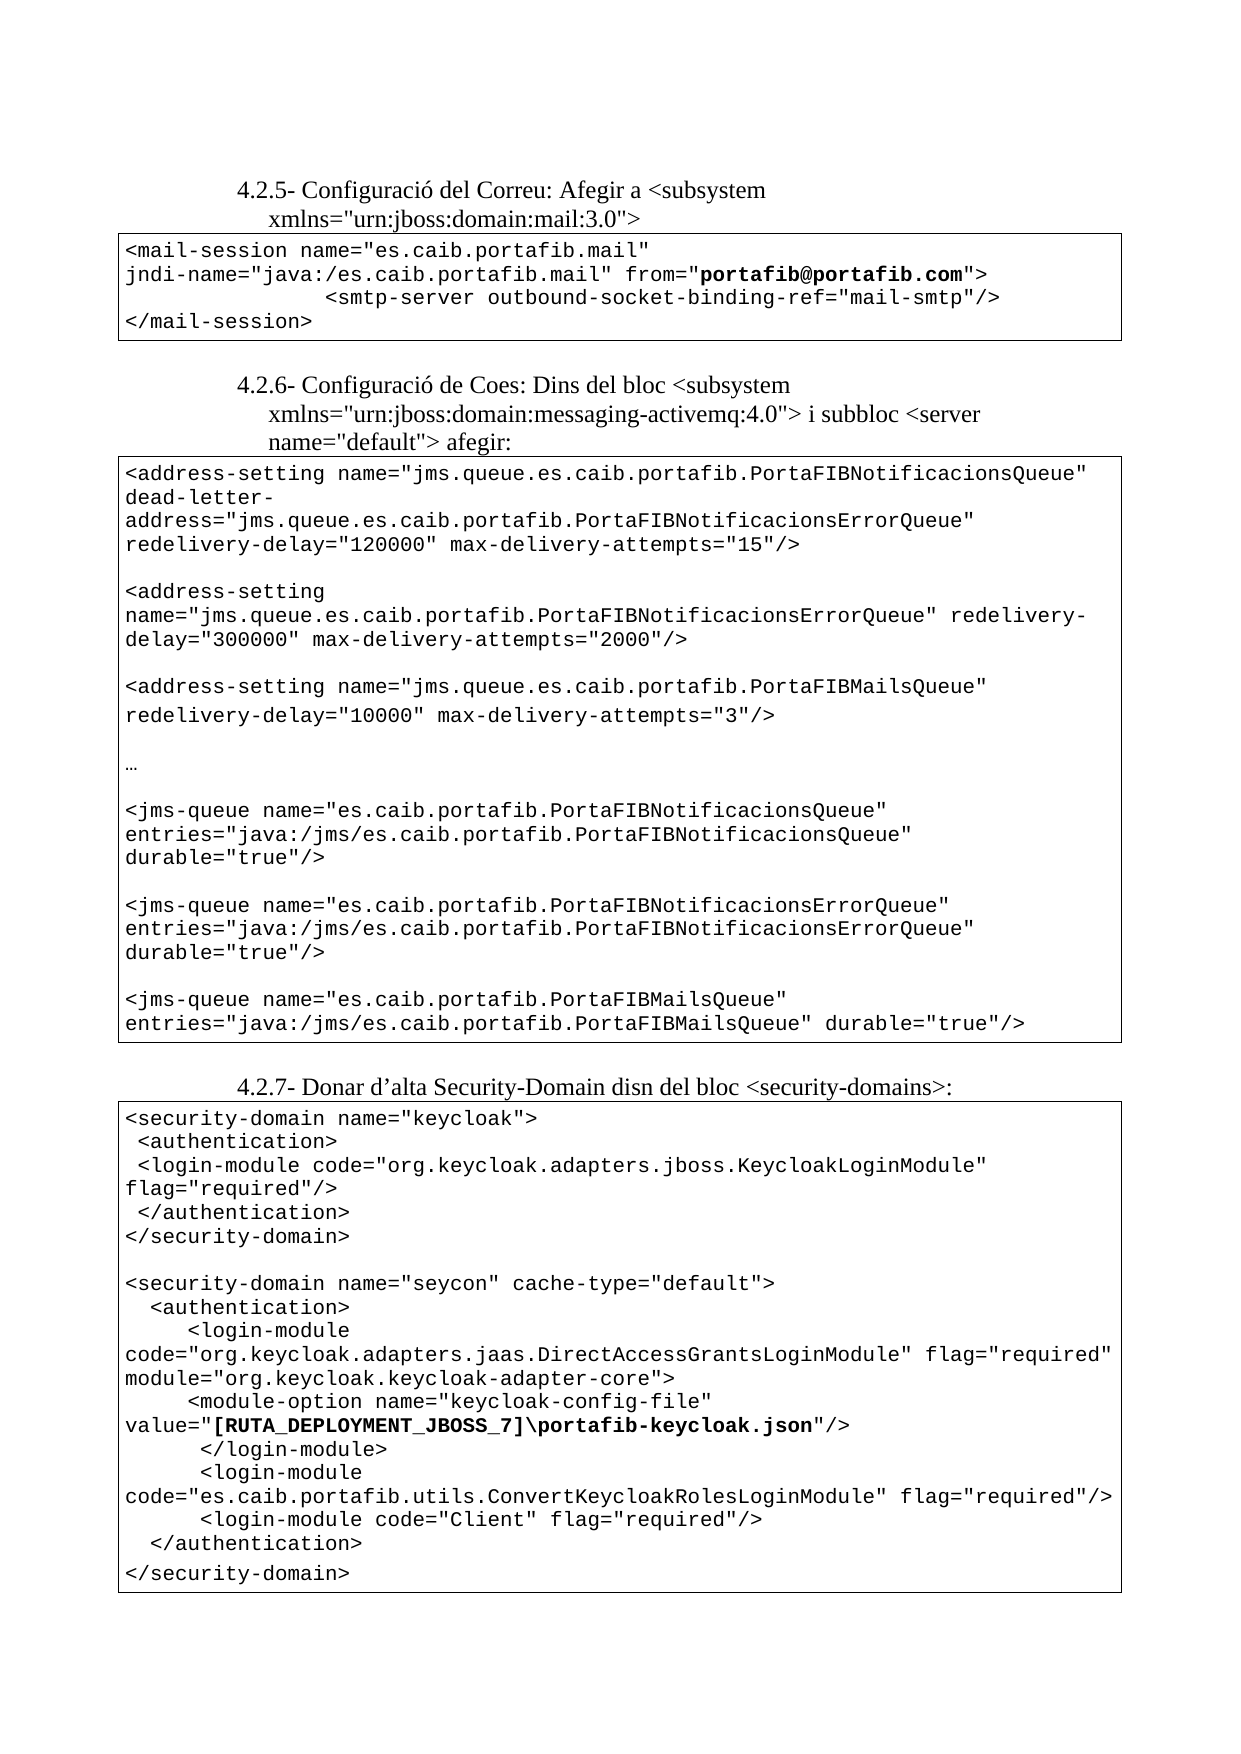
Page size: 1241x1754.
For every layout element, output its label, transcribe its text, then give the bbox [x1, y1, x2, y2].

list Donar d’alta Security-Domain disn del bloc <security-domains>: [231, 1072, 1122, 1101]
table_header <address-setting name="jms.queue.es.caib.portafib.PortaFIBNotificacionsQueue" dead-letter-address="jms.queue.es.caib.portafib.PortaFIBNotificacionsErrorQueue" redelivery-delay="120000" max-delivery-attempts="15"/> <address-setting name="jms.queue.es.caib.portafib.PortaFIBNotificacionsErrorQueue" redelivery-delay="300000" max-delivery-attempts="2000"/> <address-setting name="jms.queue.es.caib.portafib.PortaFIBMailsQueue" redelivery-delay="10000" max-delivery-attempts="3"/> … <jms-queue name="es.caib.portafib.PortaFIBNotificacionsQueue" entries="java:/jms/es.caib.portafib.PortaFIBNotificacionsQueue" durable="true"/> <jms-queue name="es.caib.portafib.PortaFIBNotificacionsErrorQueue" entries="java:/jms/es.caib.portafib.PortaFIBNotificacionsErrorQueue" durable="true"/> <jms-queue name="es.caib.portafib.PortaFIBMailsQueue" entries="java:/jms/es.caib.portafib.PortaFIBMailsQueue" durable="true"/> [119, 457, 1121, 1042]
table_header <mail-session name="es.caib.portafib.mail" jndi-name="java:/es.caib.portafib.mail" from="portafib@portafib.com"> <smtp-server outbound-socket-binding-ref="mail-smtp"/> </mail-session> [119, 234, 1121, 340]
list Configuració del Correu: Afegir a <subsystem xmlns="urn:jboss:domain:mail:3.0"> [231, 176, 1122, 233]
table_header <security-domain name="keycloak"> <authentication> <login-module code="org.keycloak.adapters.jboss.KeycloakLoginModule" flag="required"/> </authentication> </security-domain> <security-domain name="seycon" cache-type="default"> <authentication> <login-module code="org.keycloak.adapters.jaas.DirectAccessGrantsLoginModule" flag="required" module="org.keycloak.keycloak-adapter-core"> <module-option name="keycloak-config-file" value="[RUTA_DEPLOYMENT_JBOSS_7]\portafib-keycloak.json"/> </login-module> <login-module code="es.caib.portafib.utils.ConvertKeycloakRolesLoginModule" flag="required"/> <login-module code="Client" flag="required"/> </authentication> </security-domain> [119, 1102, 1121, 1592]
list Configuració de Coes: Dins del bloc <subsystem xmlns="urn:jboss:domain:messaging-activemq:4.0"> i subbloc <server name="default"> afegir: [231, 370, 1122, 456]
